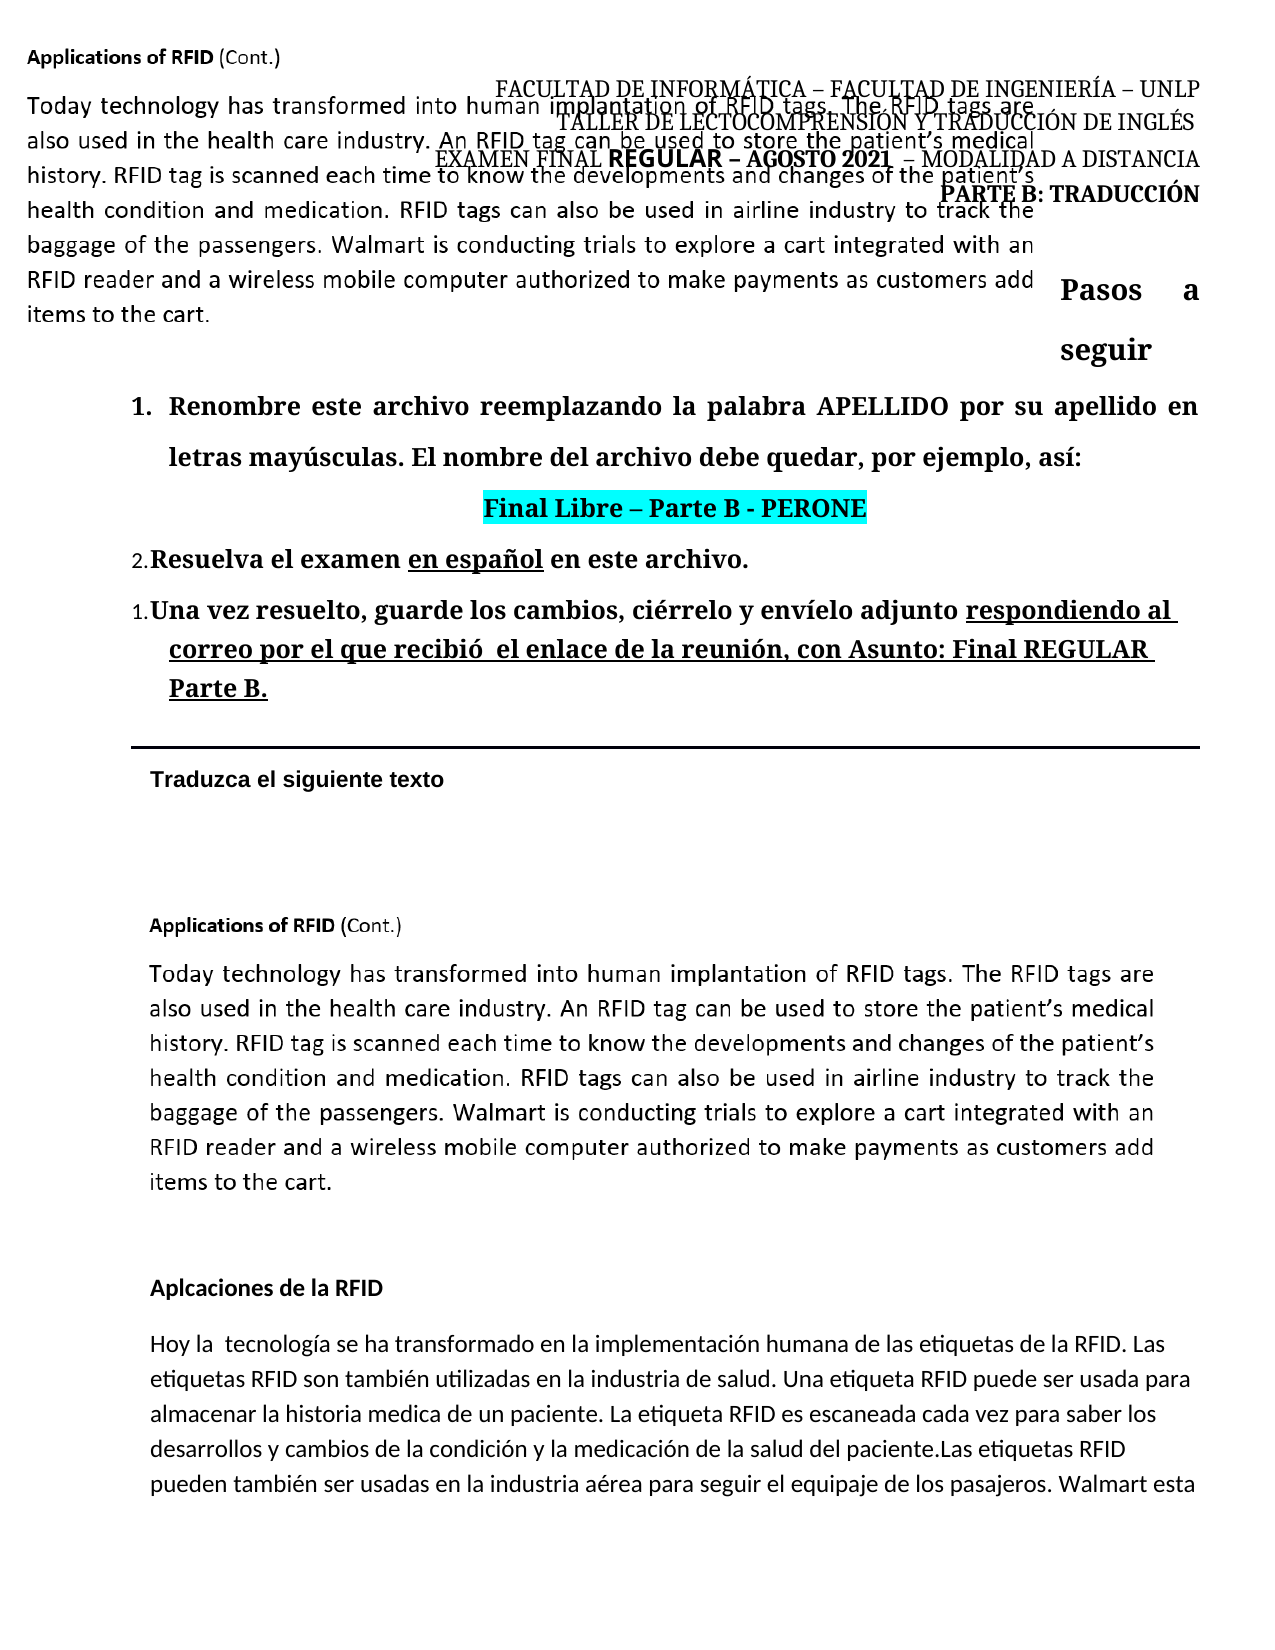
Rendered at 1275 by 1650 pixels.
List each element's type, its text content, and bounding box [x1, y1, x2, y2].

picture [121, 868, 1179, 1231]
text Aplcaciones de la RFID [150, 1272, 1200, 1303]
list Renombre este archivo reemplazando la palabra APELLIDO por su apellido en letras mayúsculas. El nombre del archivo debe quedar, por ejemplo, así: [131, 388, 1200, 473]
text Hoy la tecnología se ha transformado en la implementación humana de las etiquetas de la RFID. Las etiquetas RFID son también utilizadas en la industria de salud. Una etiqueta RFID puede ser usada para almacenar la historia medica de un paciente. La etiqueta RFID es escaneada cada vez para saber los desarrollos y cambios de la condición y la medicación de la salud del paciente.Las etiquetas RFID pueden también ser usadas en la industria aérea para seguir el equipaje de los pasajeros. Walmart esta [150, 1328, 1200, 1499]
text Pasos a seguir [150, 269, 1200, 368]
text Traduzca el siguiente texto [150, 766, 1200, 792]
picture [0, 0, 1061, 364]
text Final Libre – Parte B - PERONE [150, 490, 1200, 524]
list Resuelva el examen en español en este archivo. [131, 541, 1200, 575]
list Una vez resuelto, guarde los cambios, ciérrelo y envíelo adjunto respondiendo al correo por el que recibió el enlace de la reunión, con Asunto: Final REGULAR Parte B. [131, 592, 1200, 705]
